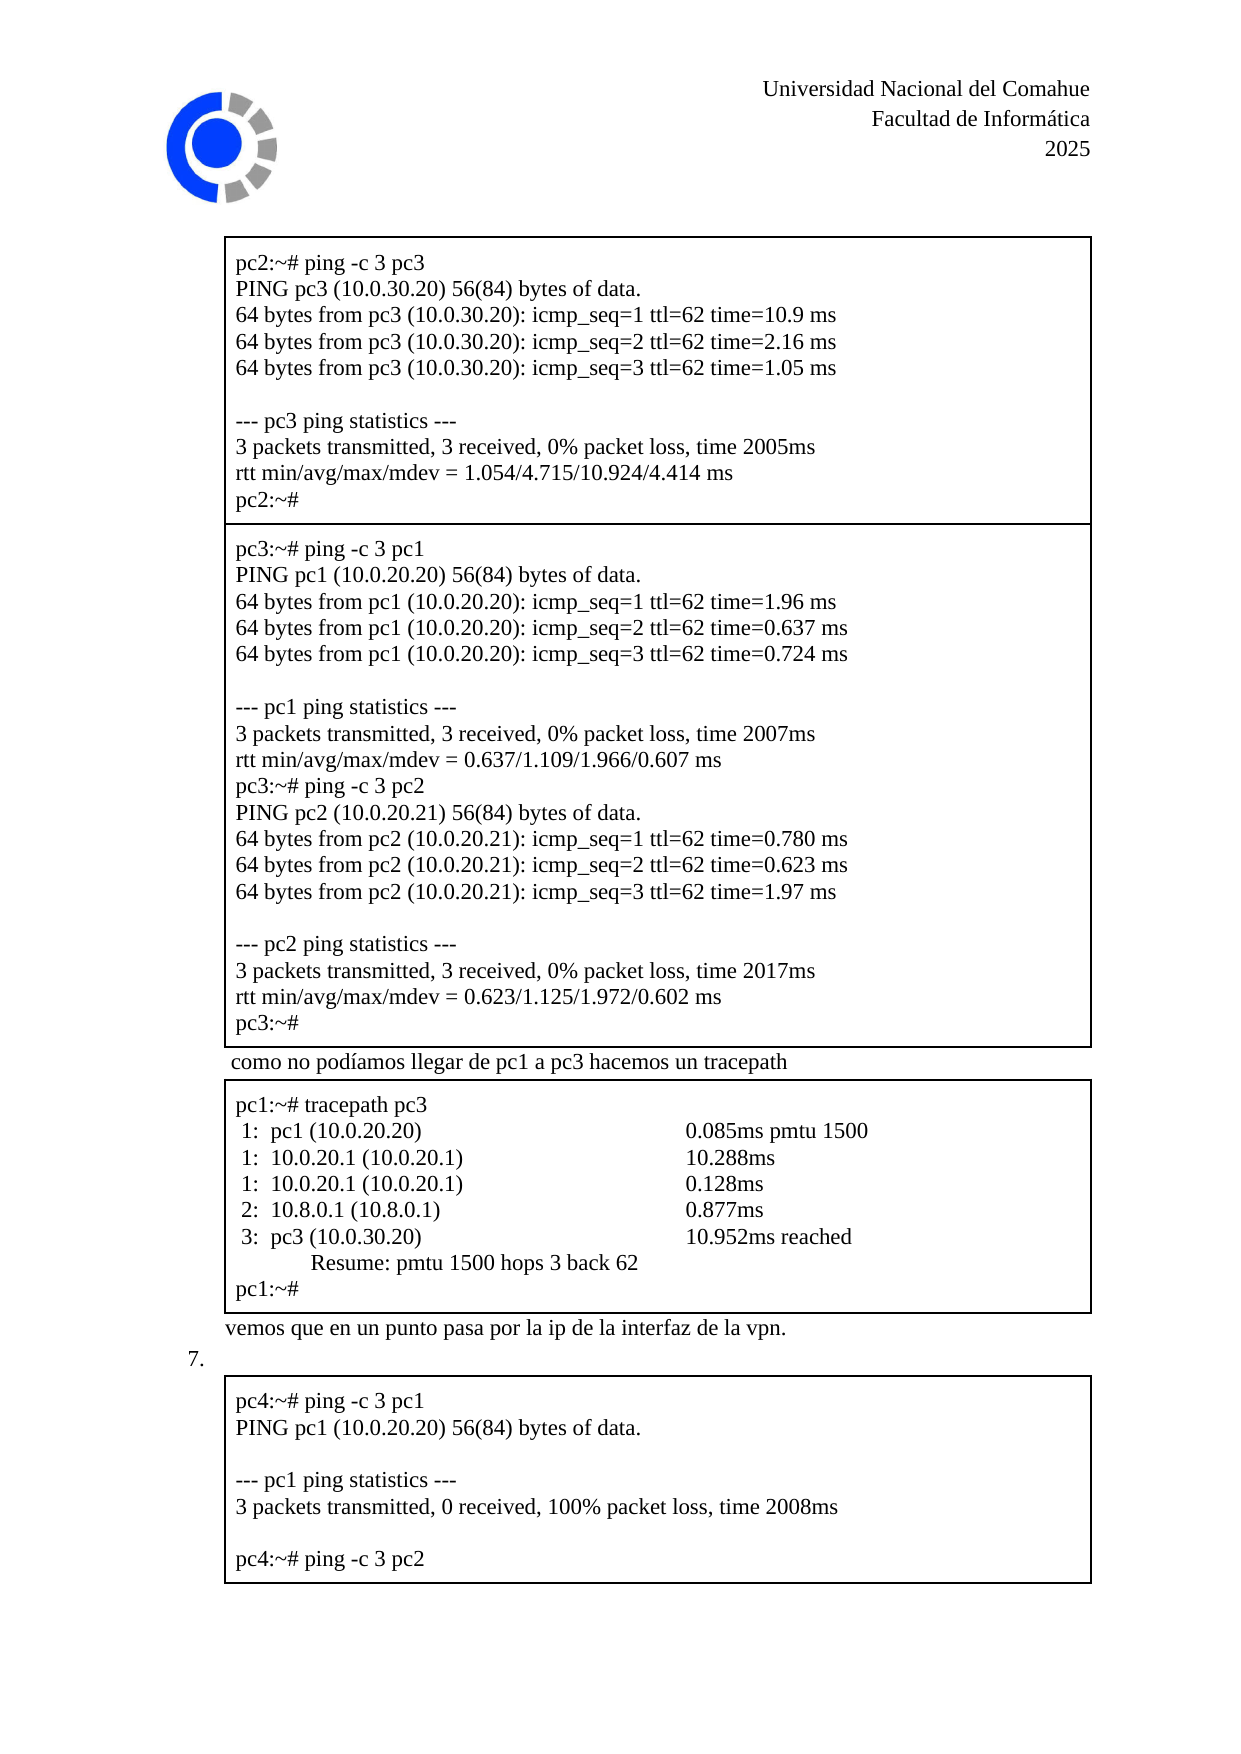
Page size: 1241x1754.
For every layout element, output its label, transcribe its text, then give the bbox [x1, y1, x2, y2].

table_cell pc2:~# ping -c 3 pc3 PING pc3 (10.0.30.20) 56(84) bytes of data. 64 bytes from pc3 (10.0.30.20): icmp_seq=1 ttl=62 time=10.9 ms 64 bytes from pc3 (10.0.30.20): icmp_seq=2 ttl=62 time=2.16 ms 64 bytes from pc3 (10.0.30.20): icmp_seq=3 ttl=62 time=1.05 ms --- pc3 ping statistics --- 3 packets transmitted, 3 received, 0% packet loss, time 2005ms rtt min/avg/max/mdev = 1.054/4.715/10.924/4.414 ms pc2:~# [226, 238, 1090, 523]
table_header pc4:~# ping -c 3 pc1 PING pc1 (10.0.20.20) 56(84) bytes of data. --- pc1 ping statistics --- 3 packets transmitted, 0 received, 100% packet loss, time 2008ms pc4:~# ping -c 3 pc2 [226, 1377, 1090, 1582]
picture [153, 78, 293, 211]
text como no podíamos llegar de pc1 a pc3 hacemos un tracepath [225, 1048, 1090, 1075]
text vemos que en un punto pasa por la ip de la interfaz de la vpn. [225, 1314, 1090, 1341]
table_cell pc3:~# ping -c 3 pc1 PING pc1 (10.0.20.20) 56(84) bytes of data. 64 bytes from pc1 (10.0.20.20): icmp_seq=1 ttl=62 time=1.96 ms 64 bytes from pc1 (10.0.20.20): icmp_seq=2 ttl=62 time=0.637 ms 64 bytes from pc1 (10.0.20.20): icmp_seq=3 ttl=62 time=0.724 ms --- pc1 ping statistics --- 3 packets transmitted, 3 received, 0% packet loss, time 2007ms rtt min/avg/max/mdev = 0.637/1.109/1.966/0.607 ms pc3:~# ping -c 3 pc2 PING pc2 (10.0.20.21) 56(84) bytes of data. 64 bytes from pc2 (10.0.20.21): icmp_seq=1 ttl=62 time=0.780 ms 64 bytes from pc2 (10.0.20.21): icmp_seq=2 ttl=62 time=0.623 ms 64 bytes from pc2 (10.0.20.21): icmp_seq=3 ttl=62 time=1.97 ms --- pc2 ping statistics --- 3 packets transmitted, 3 received, 0% packet loss, time 2017ms rtt min/avg/max/mdev = 0.623/1.125/1.972/0.602 ms pc3:~# [226, 525, 1090, 1046]
table_header pc1:~# tracepath pc3 1: pc1 (10.0.20.20) 0.085ms pmtu 1500 1: 10.0.20.1 (10.0.20.1) 10.288ms 1: 10.0.20.1 (10.0.20.1) 0.128ms 2: 10.8.0.1 (10.8.0.1) 0.877ms 3: pc3 (10.0.30.20) 10.952ms reached Resume: pmtu 1500 hops 3 back 62 pc1:~# [226, 1081, 1090, 1312]
